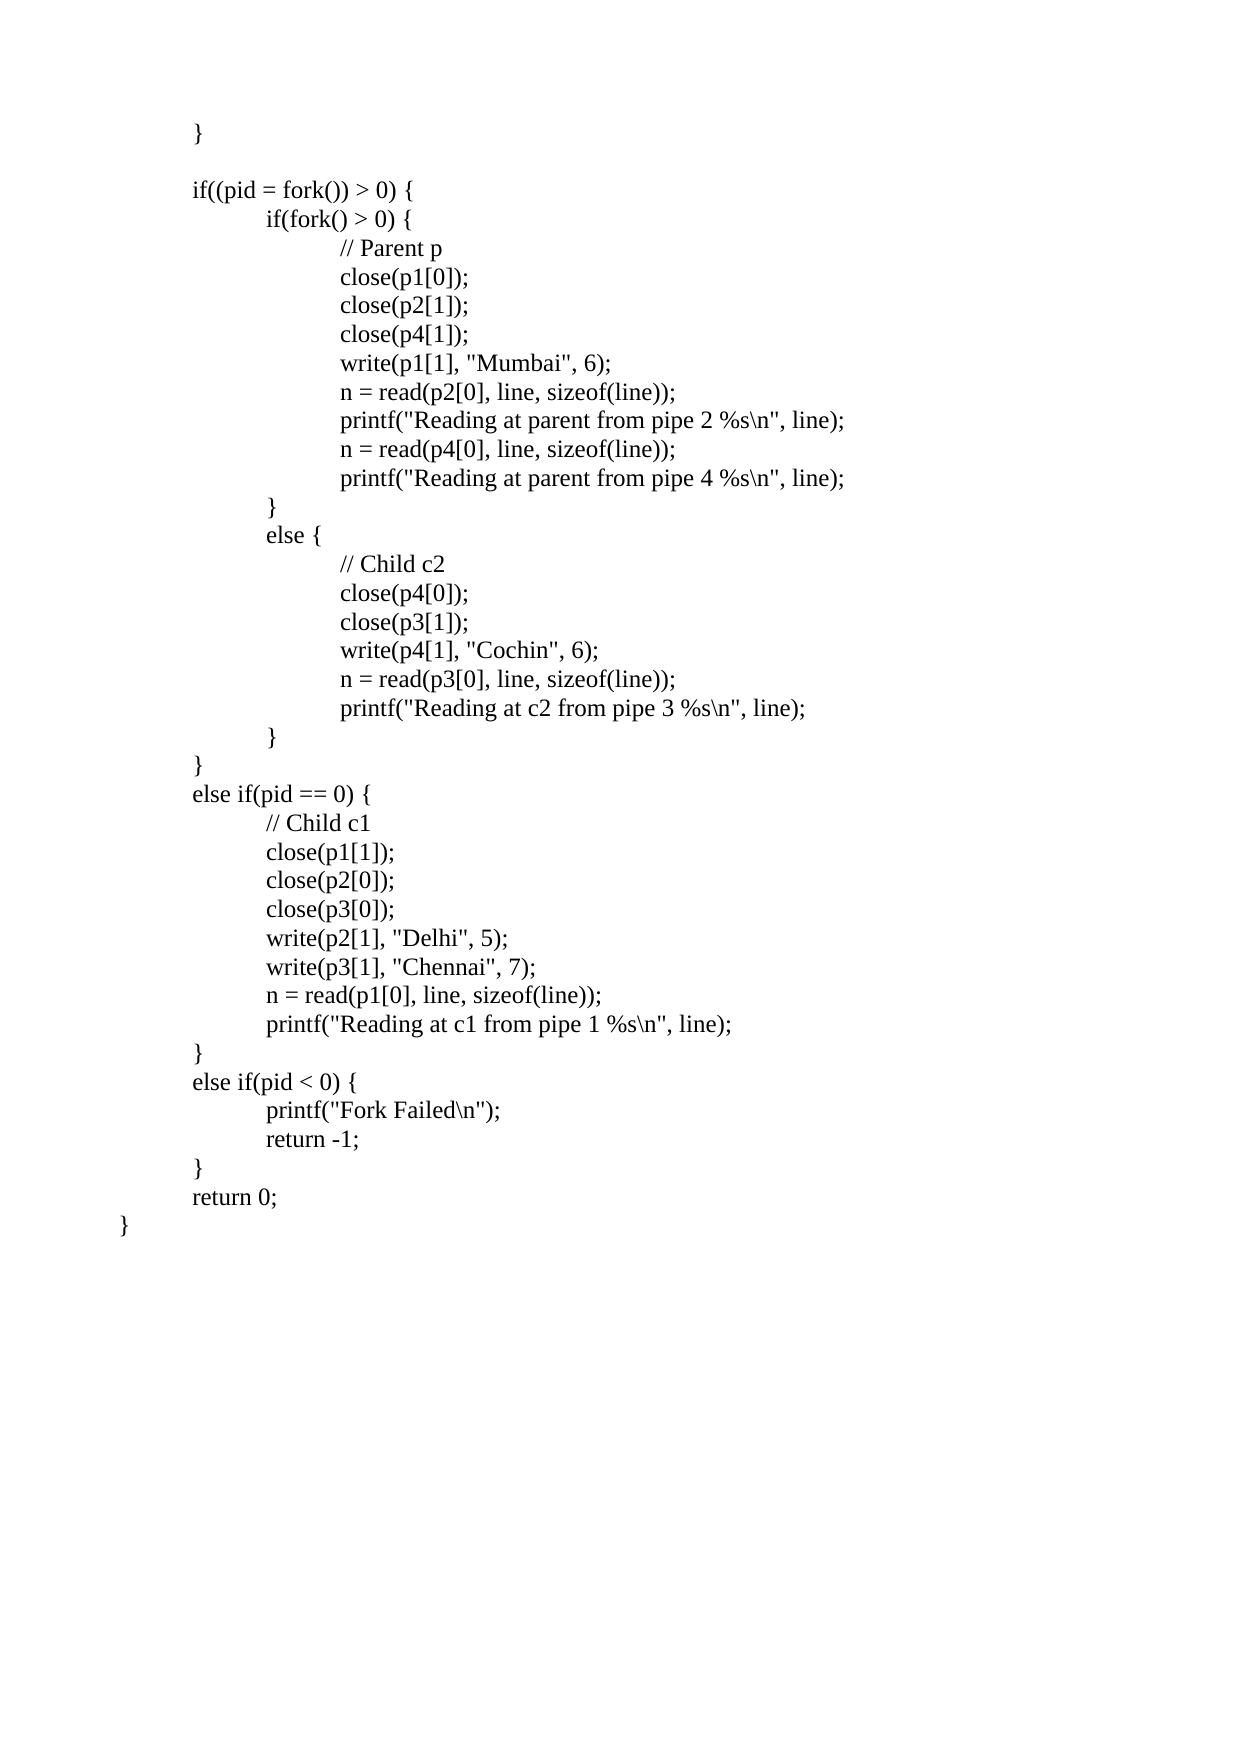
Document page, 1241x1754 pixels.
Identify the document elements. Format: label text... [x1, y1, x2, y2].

text close(p2[0]); [118, 866, 1122, 894]
text // Child c2 [118, 549, 1122, 578]
text } [118, 722, 1122, 751]
text return 0; [118, 1182, 1122, 1211]
text n = read(p4[0], line, sizeof(line)); [118, 434, 1122, 463]
text } [118, 118, 1122, 147]
text } [118, 1211, 1122, 1239]
text else if(pid < 0) { [118, 1067, 1122, 1096]
text printf("Reading at c1 from pipe 1 %s\n", line); [118, 1009, 1122, 1038]
text write(p2[1], "Delhi", 5); [118, 923, 1122, 952]
text close(p3[0]); [118, 894, 1122, 923]
text printf("Reading at parent from pipe 2 %s\n", line); [118, 406, 1122, 434]
text if(fork() > 0) { [118, 204, 1122, 233]
text close(p4[1]); [118, 319, 1122, 348]
text } [118, 492, 1122, 521]
text n = read(p3[0], line, sizeof(line)); [118, 664, 1122, 693]
text printf("Reading at c2 from pipe 3 %s\n", line); [118, 693, 1122, 722]
text printf("Fork Failed\n"); [118, 1096, 1122, 1124]
text close(p4[0]); [118, 578, 1122, 607]
text else if(pid == 0) { [118, 779, 1122, 808]
text } [118, 751, 1122, 779]
text // Child c1 [118, 808, 1122, 837]
text } [118, 1038, 1122, 1067]
text } [118, 1153, 1122, 1182]
text return -1; [118, 1124, 1122, 1153]
text else { [118, 521, 1122, 549]
text close(p1[0]); [118, 262, 1122, 291]
text if((pid = fork()) > 0) { [118, 176, 1122, 204]
text close(p2[1]); [118, 291, 1122, 319]
text write(p4[1], "Cochin", 6); [118, 636, 1122, 664]
text write(p3[1], "Chennai", 7); [118, 952, 1122, 981]
text // Parent p [118, 233, 1122, 262]
text printf("Reading at parent from pipe 4 %s\n", line); [118, 463, 1122, 492]
text close(p3[1]); [118, 607, 1122, 636]
text n = read(p2[0], line, sizeof(line)); [118, 377, 1122, 406]
text n = read(p1[0], line, sizeof(line)); [118, 981, 1122, 1009]
text write(p1[1], "Mumbai", 6); [118, 348, 1122, 377]
text close(p1[1]); [118, 837, 1122, 866]
